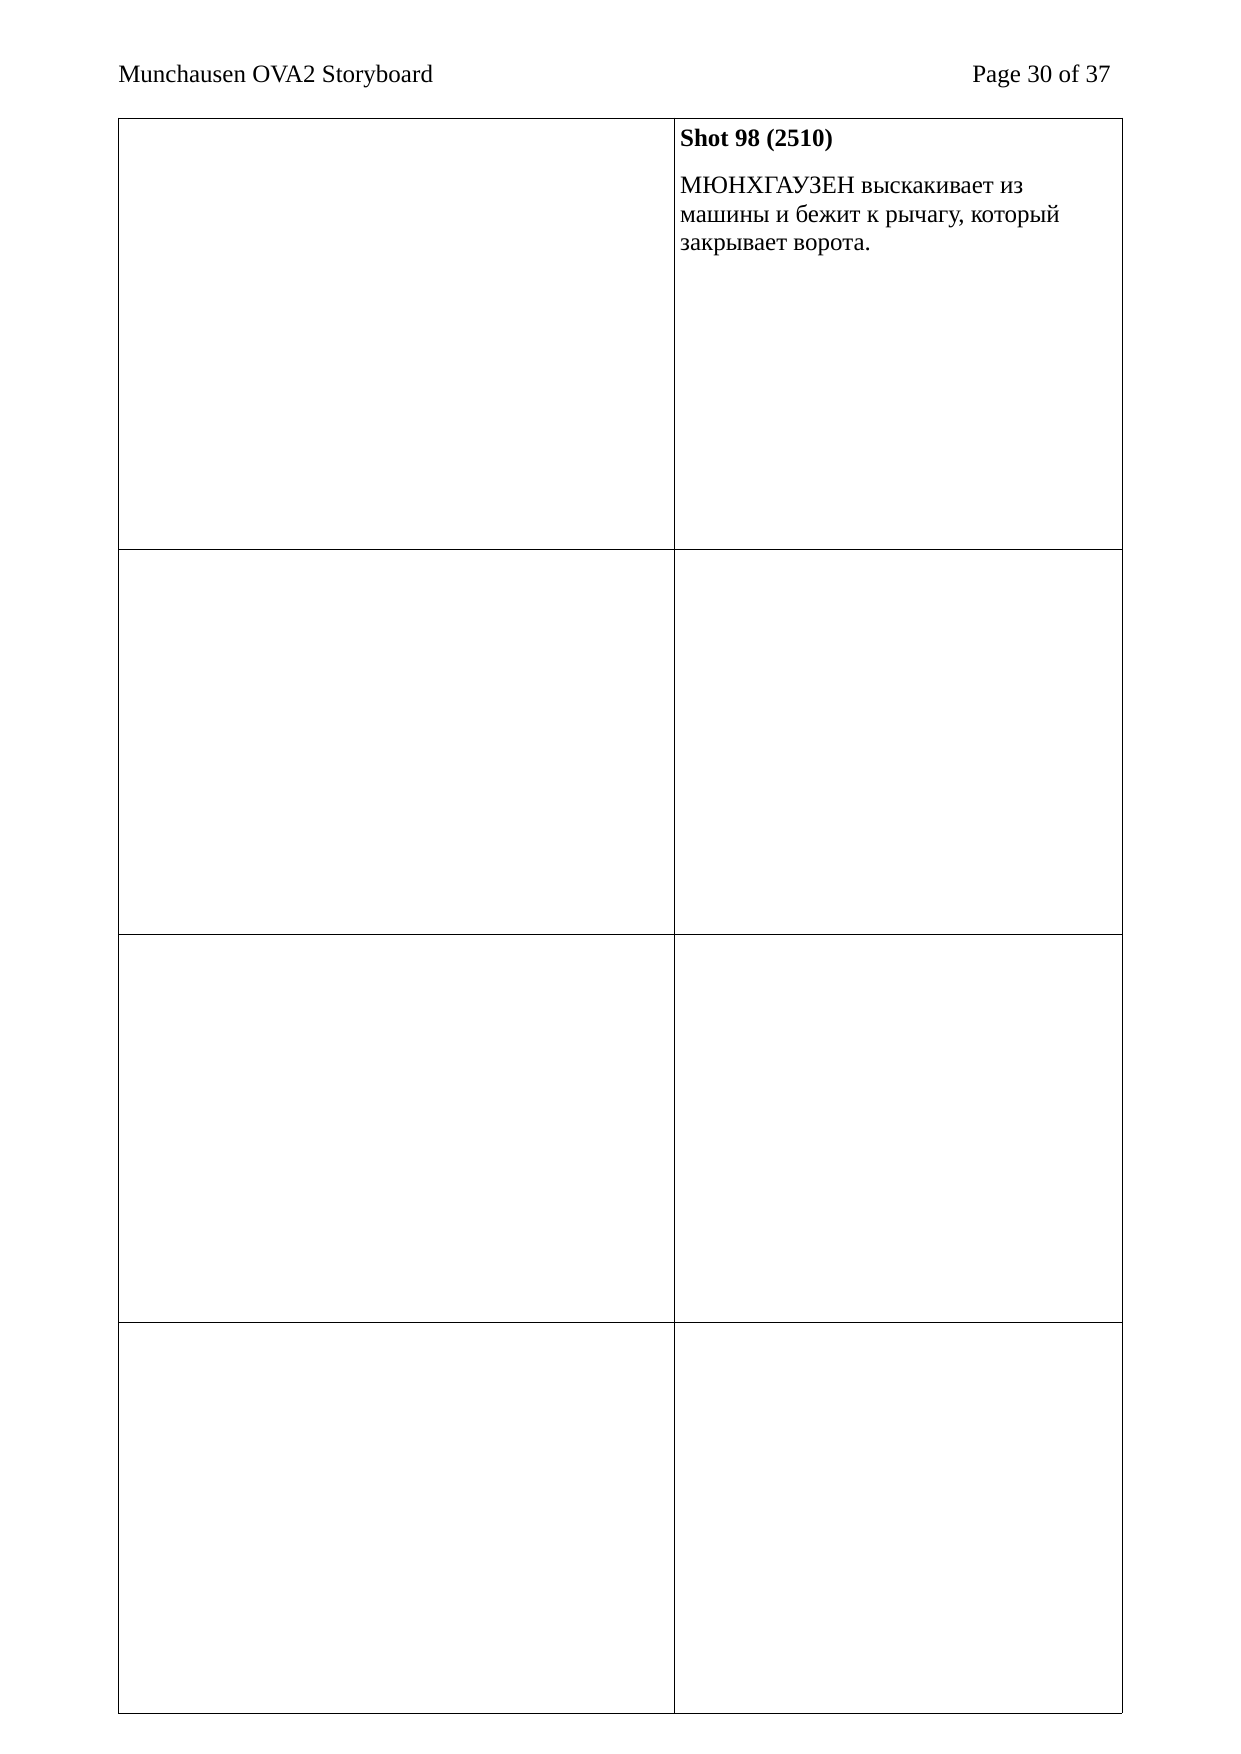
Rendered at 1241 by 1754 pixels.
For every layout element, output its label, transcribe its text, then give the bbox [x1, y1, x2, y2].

table_cell Shot 98 (2510) МЮНХГАУЗЕН выскакивает из машины и бежит к рычагу, который закрывает ворота. [675, 119, 1122, 549]
table_cell [675, 935, 1122, 1322]
table_cell [119, 550, 674, 933]
table_cell [119, 1323, 674, 1713]
table_cell [119, 935, 674, 1322]
table_cell [119, 119, 674, 549]
table_cell [675, 550, 1122, 933]
table_cell [675, 1323, 1122, 1713]
